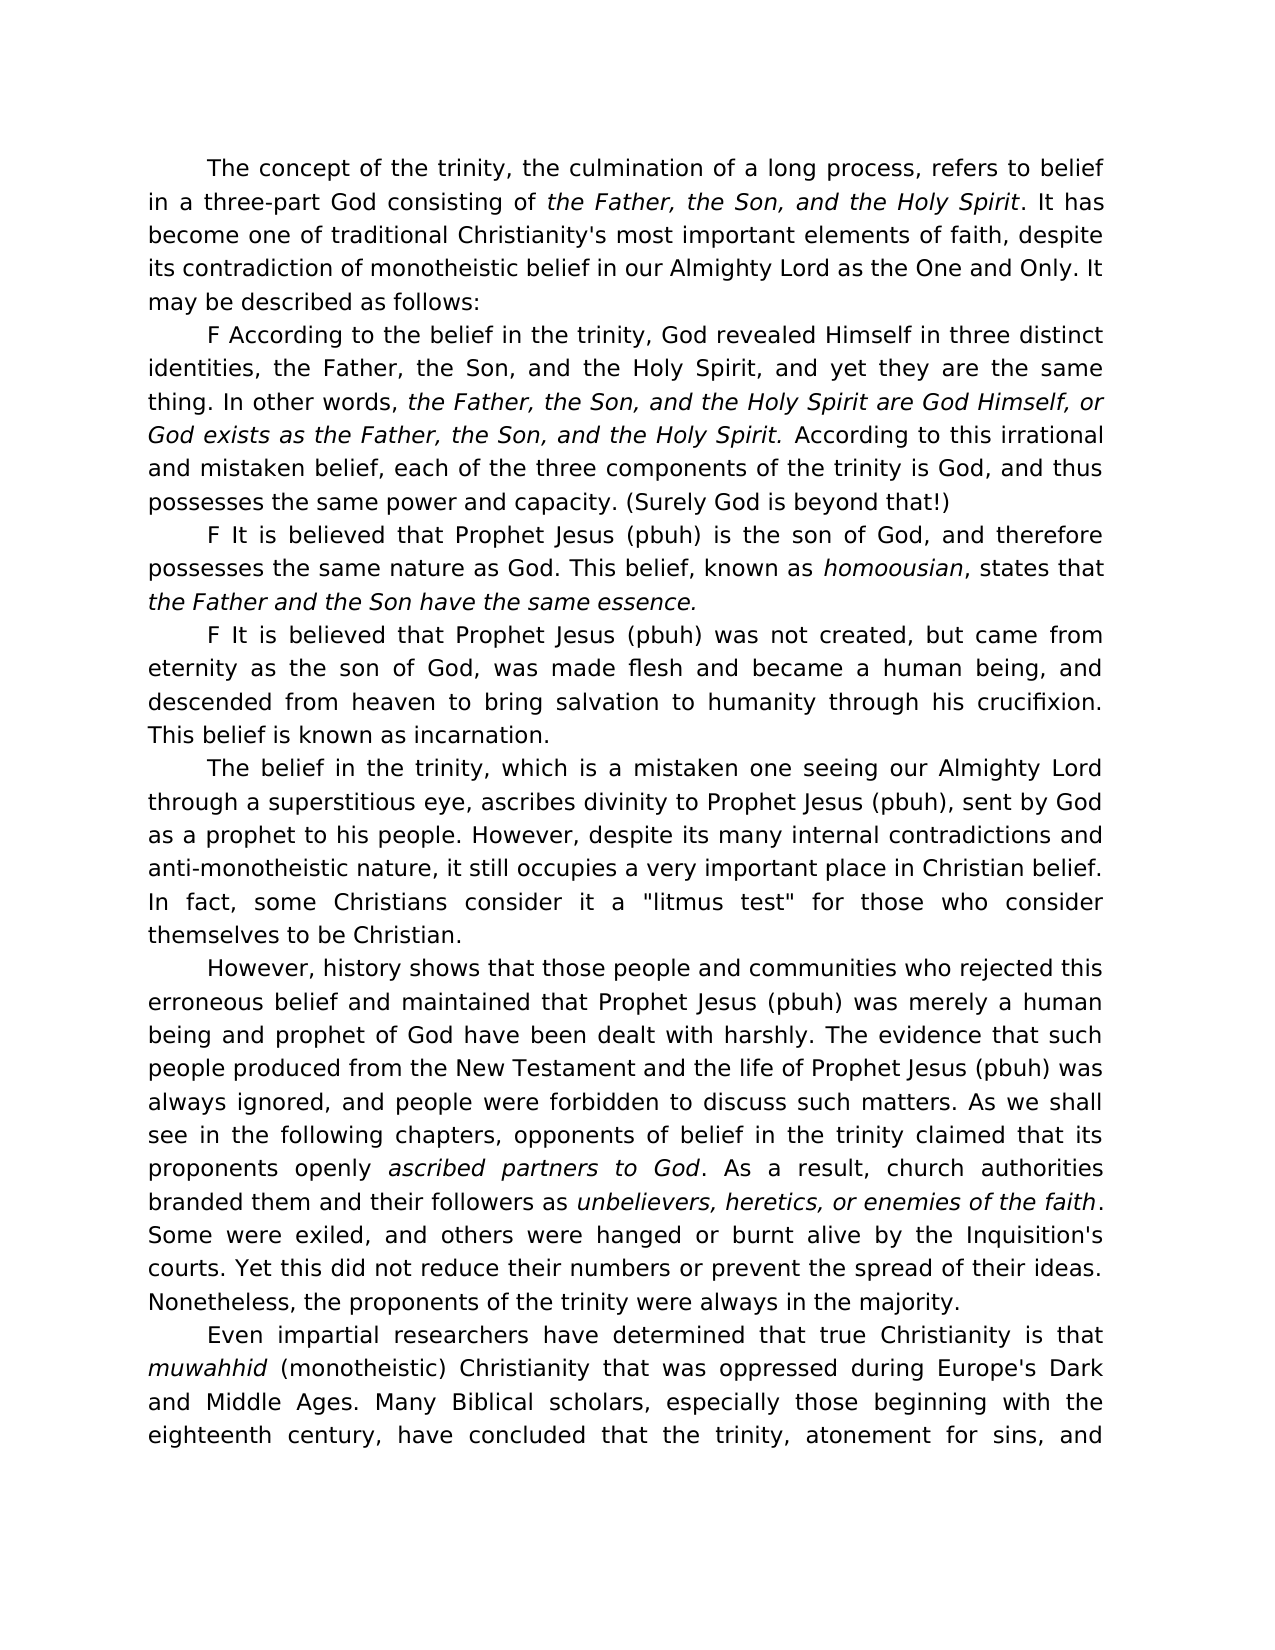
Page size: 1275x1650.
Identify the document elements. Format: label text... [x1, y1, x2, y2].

text The concept of the trinity, the culmination of a long process, refers to belief in a three-part God consisting of the Father, the Son, and the Holy Spirit. It has become one of traditional Christianity's most important elements of faith, despite its contradiction of monotheistic belief in our Almighty Lord as the One and Only. It may be described as follows: [148, 150, 1104, 317]
text Even impartial researchers have determined that true Christianity is that muwahhid (monotheistic) Christianity that was oppressed during Europe's Dark and Middle Ages. Many Biblical scholars, especially those beginning with the eighteenth century, have concluded that the trinity, atonement for sins, and [148, 1317, 1104, 1450]
text F It is believed that Prophet Jesus (pbuh) is the son of God, and therefore possesses the same nature as God. This belief, known as homoousian, states that the Father and the Son have the same essence. [148, 517, 1104, 617]
text The belief in the trinity, which is a mistaken one seeing our Almighty Lord through a superstitious eye, ascribes divinity to Prophet Jesus (pbuh), sent by God as a prophet to his people. However, despite its many internal contradictions and anti-monotheistic nature, it still occupies a very important place in Christian belief. In fact, some Christians consider it a "litmus test" for those who consider themselves to be Christian. [148, 750, 1104, 950]
text However, history shows that those people and communities who rejected this erroneous belief and maintained that Prophet Jesus (pbuh) was merely a human being and prophet of God have been dealt with harshly. The evidence that such people produced from the New Testament and the life of Prophet Jesus (pbuh) was always ignored, and people were forbidden to discuss such matters. As we shall see in the following chapters, opponents of belief in the trinity claimed that its proponents openly ascribed partners to God. As a result, church authorities branded them and their followers as unbelievers, heretics, or enemies of the faith. Some were exiled, and others were hanged or burnt alive by the Inquisition's courts. Yet this did not reduce their numbers or prevent the spread of their ideas. Nonetheless, the proponents of the trinity were always in the majority. [148, 950, 1104, 1317]
text F According to the belief in the trinity, God revealed Himself in three distinct identities, the Father, the Son, and the Holy Spirit, and yet they are the same thing. In other words, the Father, the Son, and the Holy Spirit are God Himself, or God exists as the Father, the Son, and the Holy Spirit. According to this irrational and mistaken belief, each of the three components of the trinity is God, and thus possesses the same power and capacity. (Surely God is beyond that!) [148, 317, 1104, 517]
text F It is believed that Prophet Jesus (pbuh) was not created, but came from eternity as the son of God, was made flesh and became a human being, and descended from heaven to bring salvation to humanity through his crucifixion. This belief is known as incarnation. [148, 617, 1104, 750]
